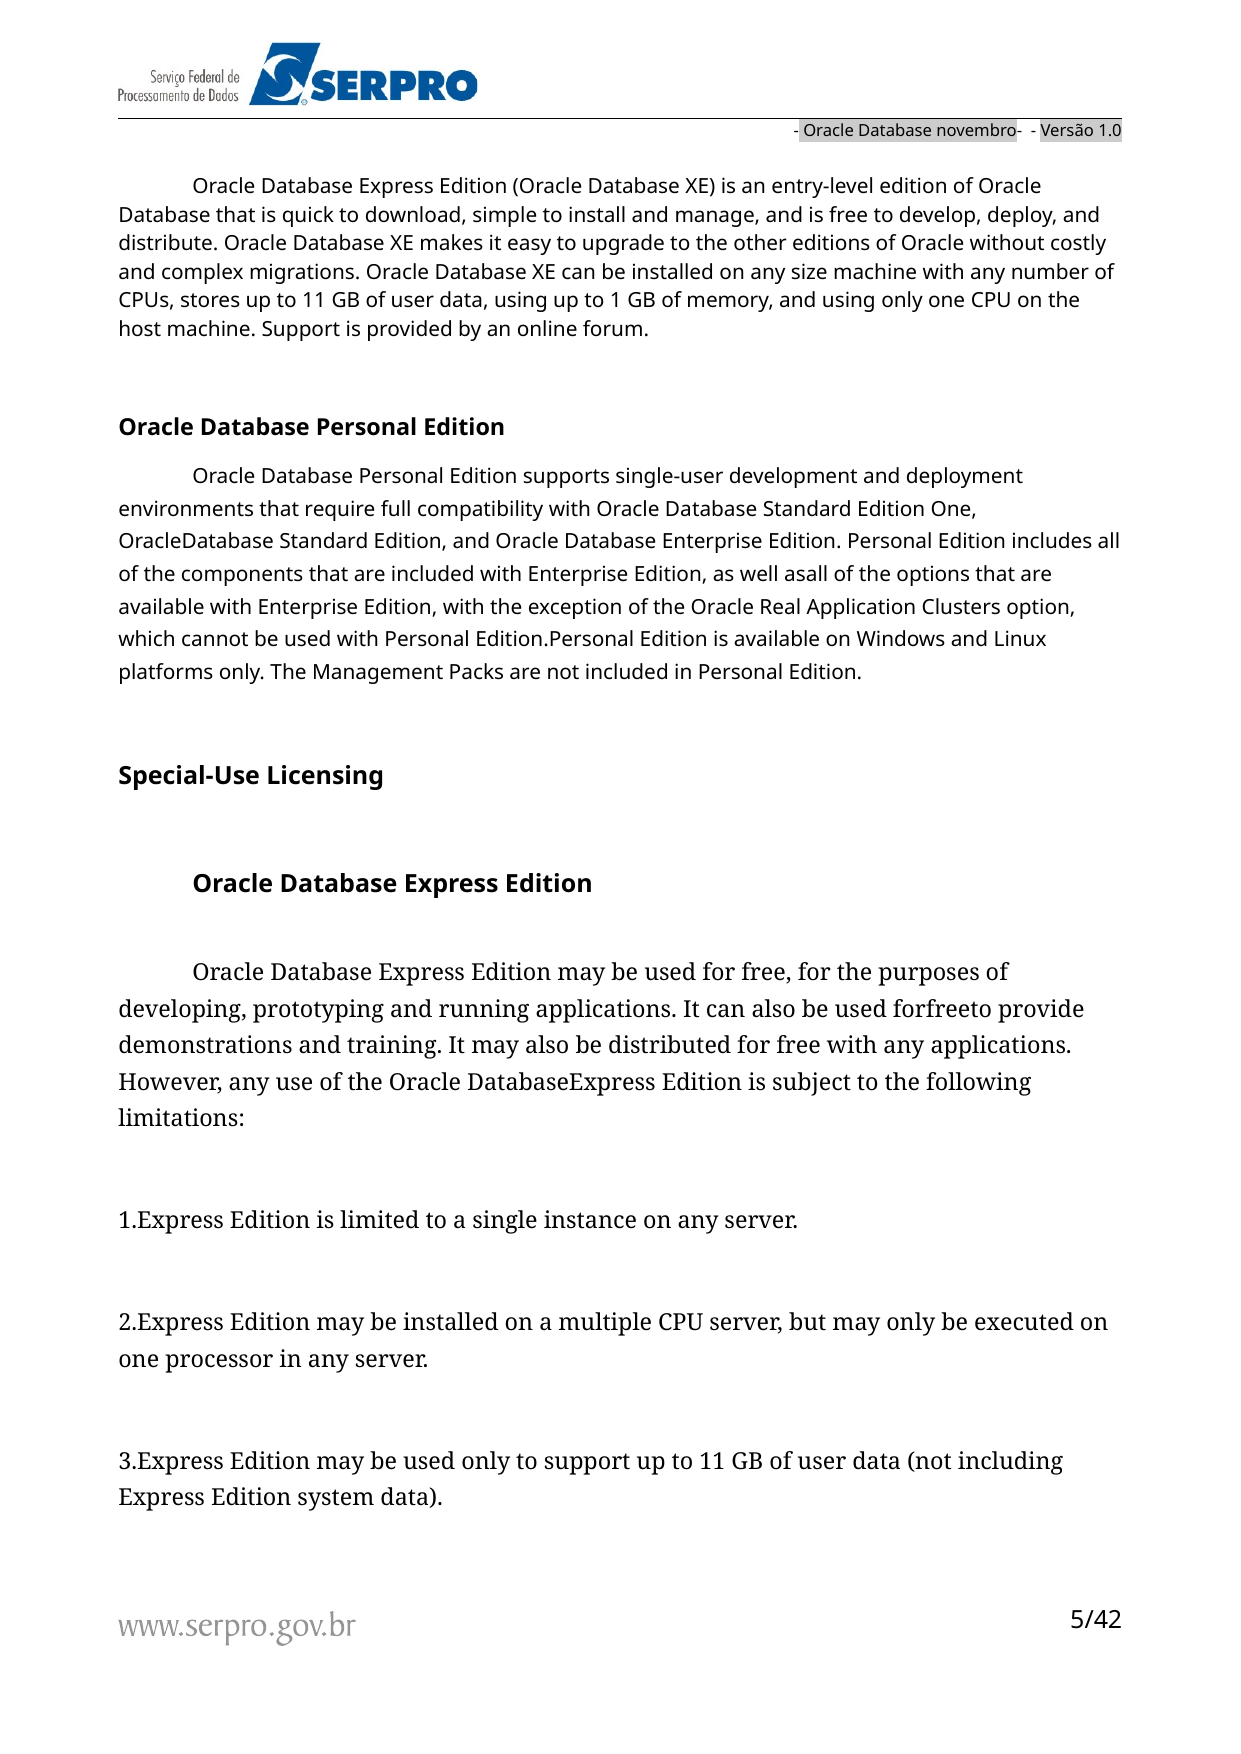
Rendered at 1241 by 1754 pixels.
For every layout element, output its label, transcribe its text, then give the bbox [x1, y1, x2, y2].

text Oracle Database Personal Edition supports single-user development and deployment environments that require full compatibility with Oracle Database Standard Edition One, OracleDatabase Standard Edition, and Oracle Database Enterprise Edition. Personal Edition includes all of the components that are included with Enterprise Edition, as well asall of the options that are available with Enterprise Edition, with the exception of the Oracle Real Application Clusters option, which cannot be used with Personal Edition.Personal Edition is available on Windows and Linux platforms only. The Management Packs are not included in Personal Edition. [118, 461, 1122, 686]
picture [118, 41, 478, 106]
text 1.Express Edition is limited to a single instance on any server. [118, 1203, 1122, 1235]
text Oracle Database Express Edition [118, 866, 1122, 899]
text Special-Use Licensing [118, 758, 1122, 792]
text 3.Express Edition may be used only to support up to 11 GB of user data (not including Express Edition system data). [118, 1444, 1122, 1512]
text Oracle Database Personal Edition [118, 410, 1122, 442]
text Oracle Database Express Edition (Oracle Database XE) is an entry-level edition of Oracle Database that is quick to download, simple to install and manage, and is free to develop, deploy, and distribute. Oracle Database XE makes it easy to upgrade to the other editions of Oracle without costly and complex migrations. Oracle Database XE can be installed on any size machine with any number of CPUs, stores up to 11 GB of user data, using up to 1 GB of memory, and using only one CPU on the host machine. Support is provided by an online forum. [118, 172, 1122, 342]
text Oracle Database Express Edition may be used for free, for the purposes of developing, prototyping and running applications. It can also be used forfreeto provide demonstrations and training. It may also be distributed for free with any applications. However, any use of the Oracle DatabaseExpress Edition is subject to the following limitations: [118, 953, 1122, 1133]
text 2.Express Edition may be installed on a multiple CPU server, but may only be executed on one processor in any server. [118, 1306, 1122, 1374]
